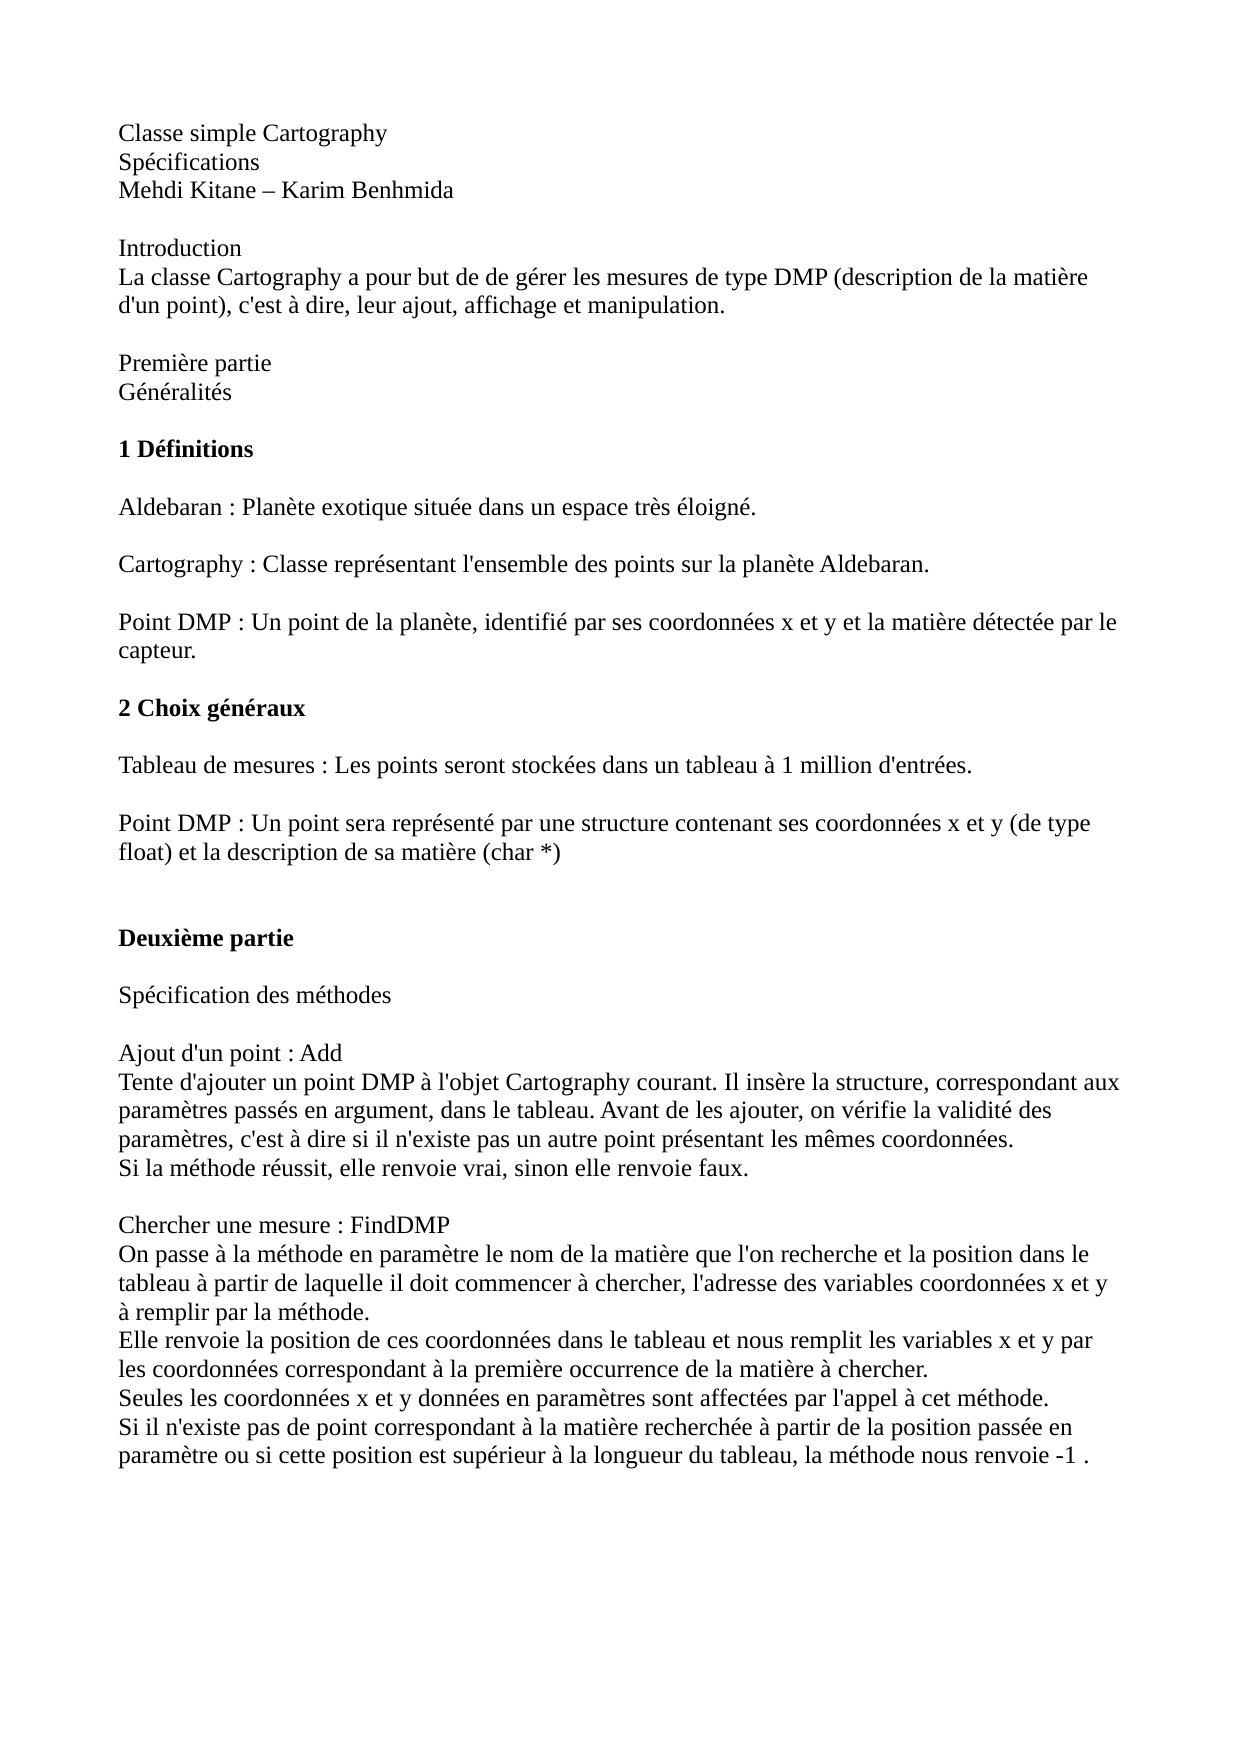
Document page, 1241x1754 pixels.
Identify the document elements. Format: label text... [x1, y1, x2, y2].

text Mehdi Kitane – Karim Benhmida [118, 176, 1122, 204]
text Spécification des méthodes [118, 981, 1122, 1009]
text Chercher une mesure : FindDMP [118, 1211, 1122, 1239]
text Elle renvoie la position de ces coordonnées dans le tableau et nous remplit les variables x et y par les coordonnées correspondant à la première occurrence de la matière à chercher. [118, 1326, 1122, 1383]
text Si la méthode réussit, elle renvoie vrai, sinon elle renvoie faux. [118, 1153, 1122, 1182]
text Spécifications [118, 147, 1122, 176]
text Aldebaran : Planète exotique située dans un espace très éloigné. [118, 492, 1122, 521]
text Tableau de mesures : Les points seront stockées dans un tableau à 1 million d'entrées. [118, 751, 1122, 779]
text Deuxième partie [118, 923, 1122, 952]
text Première partie [118, 348, 1122, 377]
text La classe Cartography a pour but de de gérer les mesures de type DMP (description de la matière d'un point), c'est à dire, leur ajout, affichage et manipulation. [118, 262, 1122, 319]
text Introduction [118, 233, 1122, 262]
text Point DMP : Un point sera représenté par une structure contenant ses coordonnées x et y (de type float) et la description de sa matière (char *) [118, 808, 1122, 866]
text Point DMP : Un point de la planète, identifié par ses coordonnées x et y et la matière détectée par le capteur. [118, 607, 1122, 664]
text Ajout d'un point : Add [118, 1038, 1122, 1067]
text Seules les coordonnées x et y données en paramètres sont affectées par l'appel à cet méthode. [118, 1383, 1122, 1412]
text 2 Choix généraux [118, 693, 1122, 722]
text Si il n'existe pas de point correspondant à la matière recherchée à partir de la position passée en paramètre ou si cette position est supérieur à la longueur du tableau, la méthode nous renvoie -1 . [118, 1412, 1122, 1469]
text Classe simple Cartography [118, 118, 1122, 147]
text Cartography : Classe représentant l'ensemble des points sur la planète Aldebaran. [118, 549, 1122, 578]
text Généralités [118, 377, 1122, 406]
text On passe à la méthode en paramètre le nom de la matière que l'on recherche et la position dans le tableau à partir de laquelle il doit commencer à chercher, l'adresse des variables coordonnées x et y à remplir par la méthode. [118, 1239, 1122, 1326]
text Tente d'ajouter un point DMP à l'objet Cartography courant. Il insère la structure, correspondant aux paramètres passés en argument, dans le tableau. Avant de les ajouter, on vérifie la validité des paramètres, c'est à dire si il n'existe pas un autre point présentant les mêmes coordonnées. [118, 1067, 1122, 1153]
text 1 Définitions [118, 434, 1122, 463]
